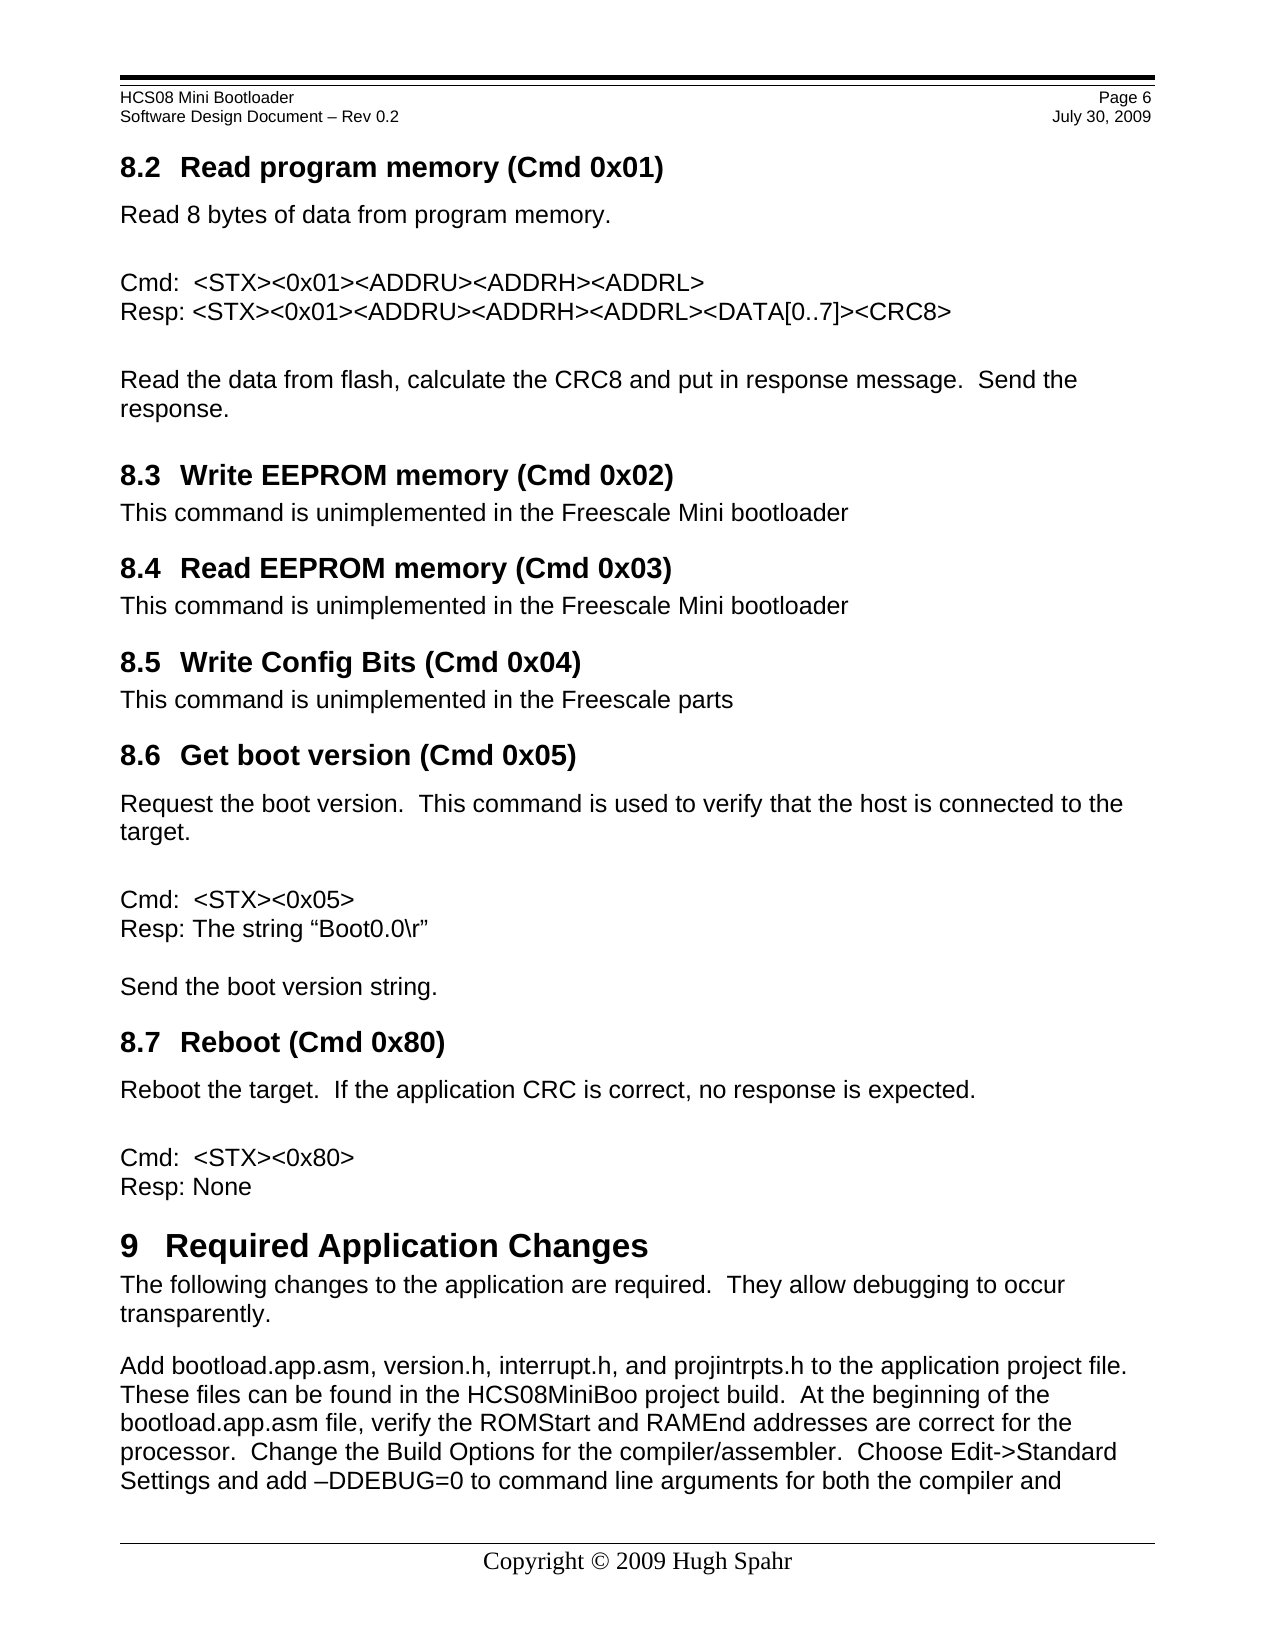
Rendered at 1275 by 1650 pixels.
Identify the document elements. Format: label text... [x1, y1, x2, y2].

text Resp: None [120, 1172, 1155, 1201]
text Read 8 bytes of data from program memory. [120, 200, 1155, 229]
text Cmd: <STX><0x05> [120, 885, 1155, 914]
text Resp: <STX><0x01><ADDRU><ADDRH><ADDRL><DATA[0..7]><CRC8> [120, 297, 1155, 326]
text Send the boot version string. [120, 971, 1155, 1000]
text Cmd: <STX><0x01><ADDRU><ADDRH><ADDRL> [120, 268, 1155, 297]
text This command is unimplemented in the Freescale Mini bootloader [120, 497, 1155, 526]
subtitle Read EEPROM memory (Cmd 0x03) [120, 551, 1155, 585]
text Add bootload.app.asm, version.h, interrupt.h, and projintrpts.h to the application project file. These files can be found in the HCS08MiniBoo project build. At the beginning of the bootload.app.asm file, verify the ROMStart and RAMEnd addresses are correct for the processor. Change the Build Options for the compiler/assembler. Choose Edit->Standard Settings and add –DDEBUG=0 to command line arguments for both the compiler and [120, 1351, 1155, 1495]
text This command is unimplemented in the Freescale parts [120, 684, 1155, 713]
text This command is unimplemented in the Freescale Mini bootloader [120, 591, 1155, 620]
subtitle Reboot (Cmd 0x80) [120, 1025, 1155, 1059]
text The following changes to the application are required. They allow debugging to occur transparently. [120, 1271, 1155, 1328]
text Reboot the target. If the application CRC is correct, no response is expected. [120, 1075, 1155, 1104]
subtitle Write EEPROM memory (Cmd 0x02) [120, 458, 1155, 491]
text Request the boot version. This command is used to verify that the host is connected to the target. [120, 788, 1155, 846]
subtitle Required Application Changes [120, 1226, 1155, 1264]
text Resp: The string “Boot0.0\r” [120, 914, 1155, 943]
subtitle Write Config Bits (Cmd 0x04) [120, 645, 1155, 678]
subtitle Get boot version (Cmd 0x05) [120, 738, 1155, 772]
text Read the data from flash, calculate the CRC8 and put in response message. Send the response. [120, 365, 1155, 422]
text Cmd: <STX><0x80> [120, 1143, 1155, 1172]
subtitle Read program memory (Cmd 0x01) [120, 150, 1155, 183]
